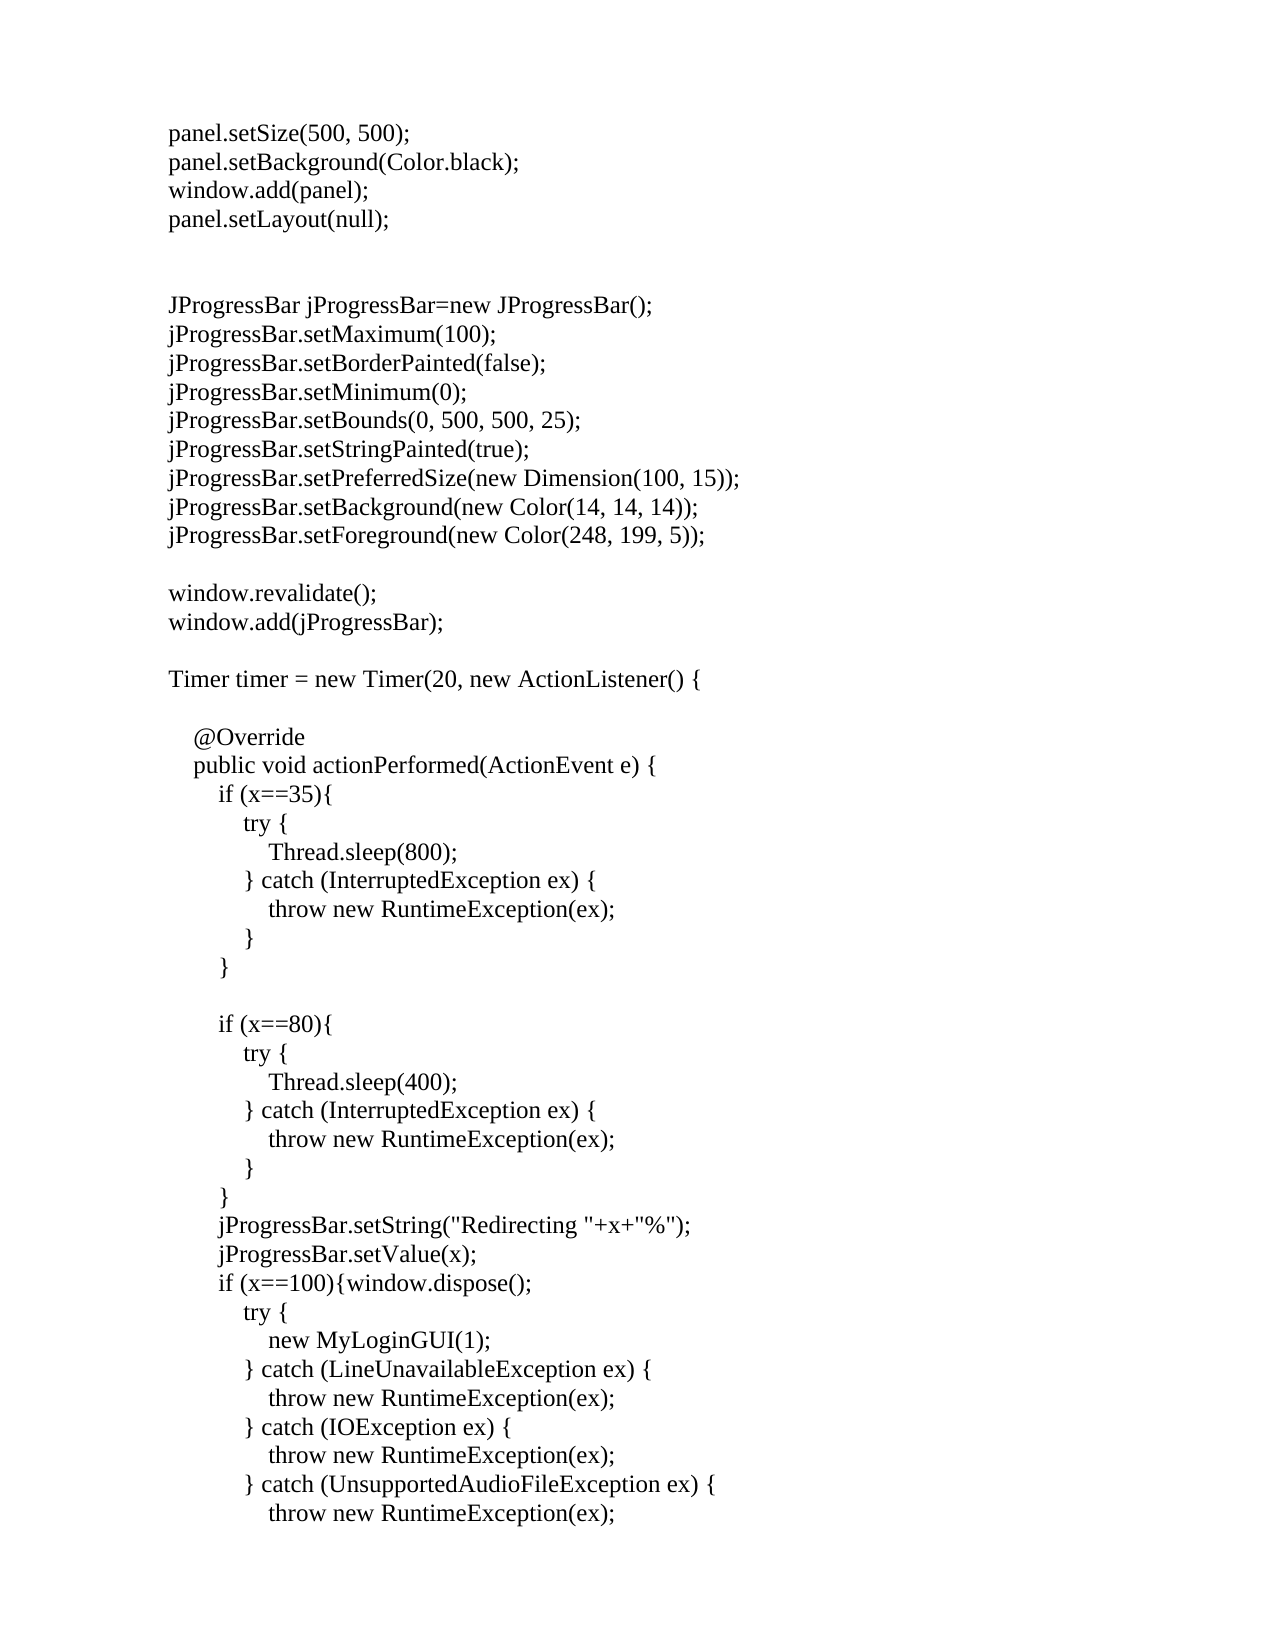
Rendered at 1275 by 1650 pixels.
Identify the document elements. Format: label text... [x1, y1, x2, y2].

text jProgressBar.setForeground(new Color(248, 199, 5)); [118, 521, 1157, 549]
text JProgressBar jProgressBar=new JProgressBar(); [118, 291, 1157, 319]
text jProgressBar.setMaximum(100); [118, 319, 1157, 348]
text jProgressBar.setBounds(0, 500, 500, 25); [118, 406, 1157, 434]
text if (x==100){window.dispose(); [118, 1268, 1157, 1297]
text if (x==80){ [118, 1009, 1157, 1038]
text panel.setBackground(Color.black); [118, 147, 1157, 176]
text throw new RuntimeException(ex); [118, 1383, 1157, 1412]
text @Override [118, 722, 1157, 751]
text } catch (InterruptedException ex) { [118, 1096, 1157, 1124]
text } [118, 1182, 1157, 1211]
text try { [118, 1297, 1157, 1326]
text jProgressBar.setBackground(new Color(14, 14, 14)); [118, 492, 1157, 521]
text jProgressBar.setBorderPainted(false); [118, 348, 1157, 377]
text jProgressBar.setPreferredSize(new Dimension(100, 15)); [118, 463, 1157, 492]
text throw new RuntimeException(ex); [118, 1498, 1157, 1527]
text window.add(jProgressBar); [118, 607, 1157, 636]
text } catch (LineUnavailableException ex) { [118, 1354, 1157, 1383]
text throw new RuntimeException(ex); [118, 1441, 1157, 1469]
text Timer timer = new Timer(20, new ActionListener() { [118, 664, 1157, 693]
text new MyLoginGUI(1); [118, 1326, 1157, 1354]
text } [118, 952, 1157, 981]
text public void actionPerformed(ActionEvent e) { [118, 751, 1157, 779]
text panel.setLayout(null); [118, 204, 1157, 233]
text try { [118, 1038, 1157, 1067]
text panel.setSize(500, 500); [118, 118, 1157, 147]
text window.revalidate(); [118, 578, 1157, 607]
text window.add(panel); [118, 176, 1157, 204]
text } catch (UnsupportedAudioFileException ex) { [118, 1469, 1157, 1498]
text } [118, 1153, 1157, 1182]
text jProgressBar.setMinimum(0); [118, 377, 1157, 406]
text Thread.sleep(400); [118, 1067, 1157, 1096]
text Thread.sleep(800); [118, 837, 1157, 866]
text jProgressBar.setString("Redirecting "+x+"%"); [118, 1211, 1157, 1239]
text } catch (IOException ex) { [118, 1412, 1157, 1441]
text if (x==35){ [118, 779, 1157, 808]
text jProgressBar.setValue(x); [118, 1239, 1157, 1268]
text } catch (InterruptedException ex) { [118, 866, 1157, 894]
text try { [118, 808, 1157, 837]
text throw new RuntimeException(ex); [118, 1124, 1157, 1153]
text jProgressBar.setStringPainted(true); [118, 434, 1157, 463]
text } [118, 923, 1157, 952]
text throw new RuntimeException(ex); [118, 894, 1157, 923]
